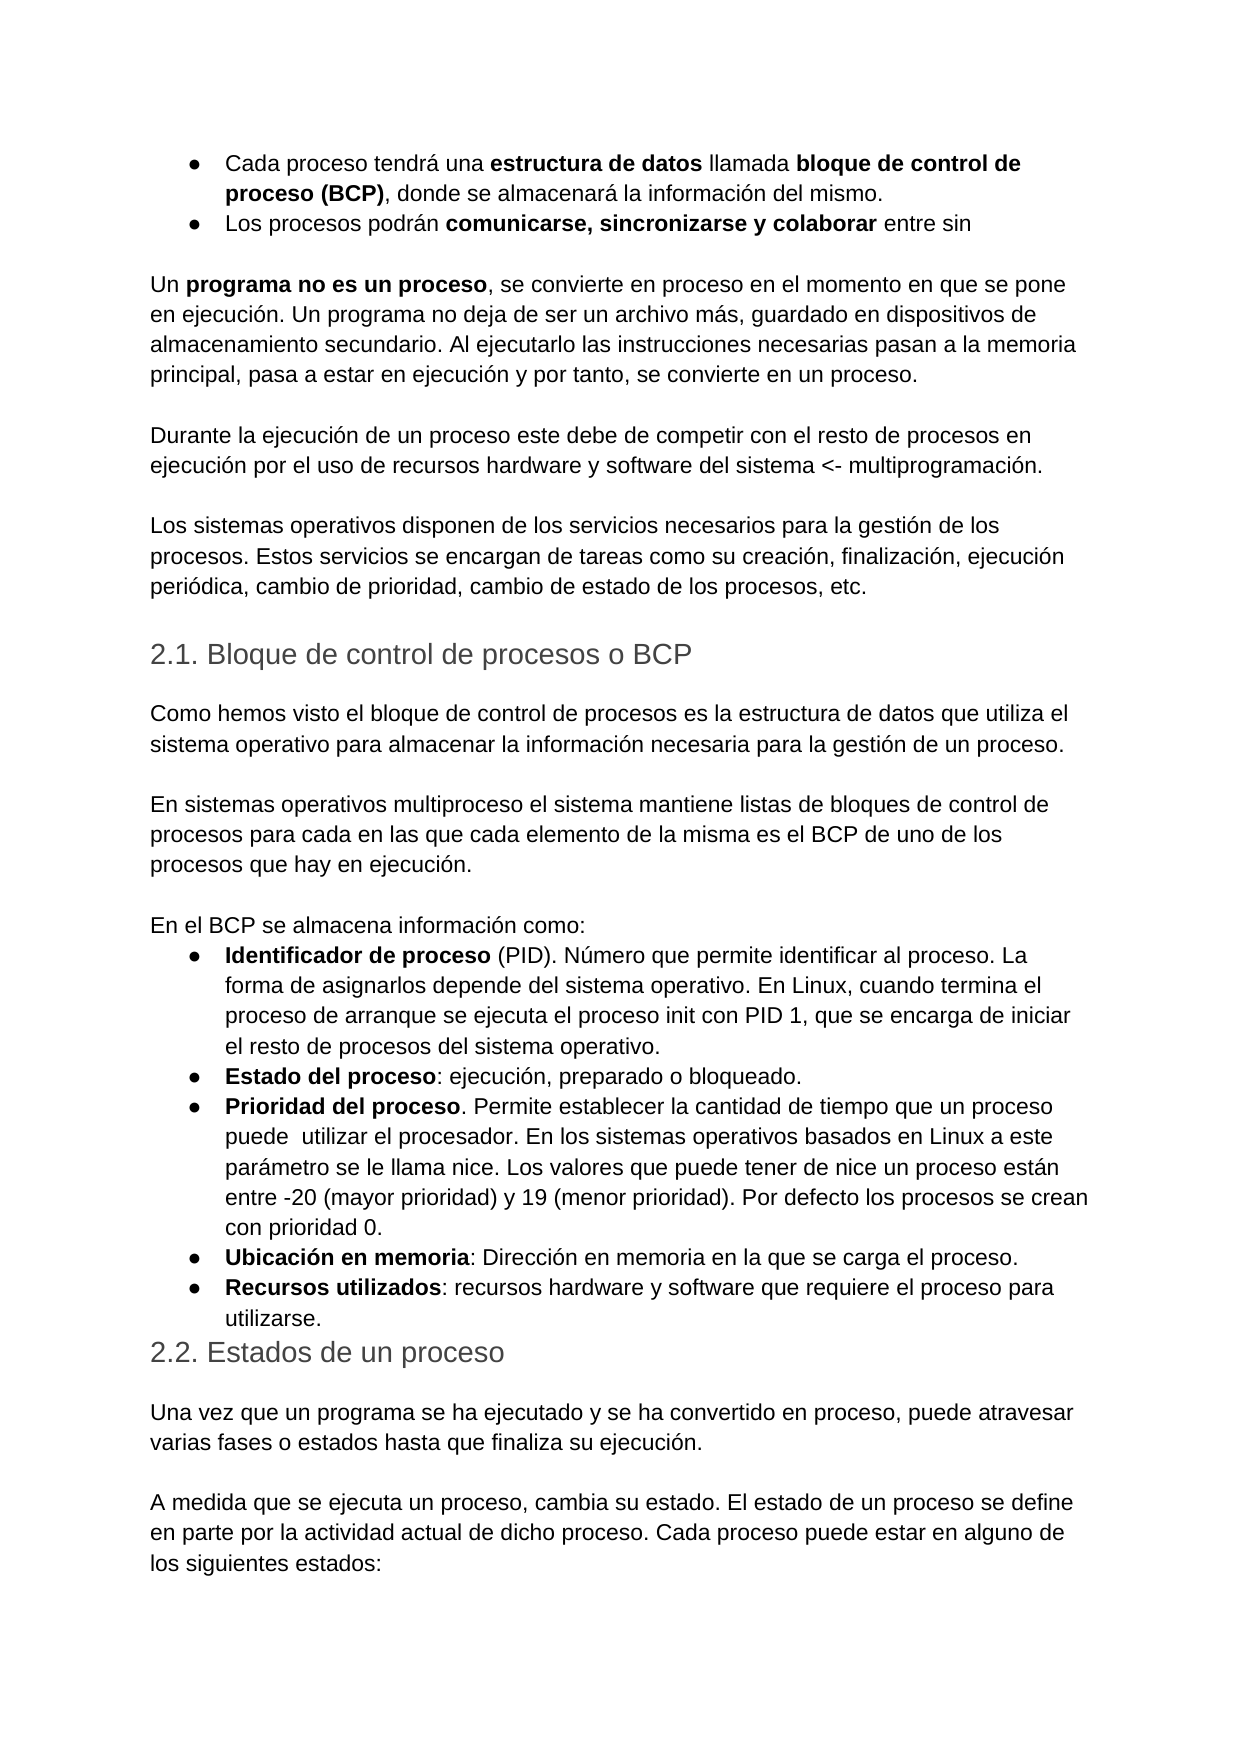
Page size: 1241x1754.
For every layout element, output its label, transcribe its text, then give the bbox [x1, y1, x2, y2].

text Un programa no es un proceso, se convierte en proceso en el momento en que se pone en ejecución. Un programa no deja de ser un archivo más, guardado en dispositivos de almacenamiento secundario. Al ejecutarlo las instrucciones necesarias pasan a la memoria principal, pasa a estar en ejecución y por tanto, se convierte en un proceso. [150, 271, 1090, 388]
list Identificador de proceso (PID). Número que permite identificar al proceso. La forma de asignarlos depende del sistema operativo. En Linux, cuando termina el proceso de arranque se ejecuta el proceso init con PID 1, que se encarga de iniciar el resto de procesos del sistema operativo. [187, 942, 1090, 1059]
text A medida que se ejecuta un proceso, cambia su estado. El estado de un proceso se define en parte por la actividad actual de dicho proceso. Cada proceso puede estar en alguno de los siguientes estados: [150, 1489, 1090, 1576]
list Prioridad del proceso. Permite establecer la cantidad de tiempo que un proceso puede utilizar el procesador. En los sistemas operativos basados en Linux a este parámetro se le llama nice. Los valores que puede tener de nice un proceso están entre -20 (mayor prioridad) y 19 (menor prioridad). Por defecto los procesos se crean con prioridad 0. [187, 1093, 1090, 1240]
text Los sistemas operativos disponen de los servicios necesarios para la gestión de los procesos. Estos servicios se encargan de tareas como su creación, finalización, ejecución periódica, cambio de prioridad, cambio de estado de los procesos, etc. [150, 512, 1090, 599]
list Los procesos podrán comunicarse, sincronizarse y colaborar entre sin [187, 210, 1090, 237]
subtitle 2.1. Bloque de control de procesos o BCP [150, 637, 1090, 670]
text En el BCP se almacena información como: [150, 912, 1090, 938]
text Durante la ejecución de un proceso este debe de competir con el resto de procesos en ejecución por el uso de recursos hardware y software del sistema <- multiprogramación. [150, 422, 1090, 478]
list Recursos utilizados: recursos hardware y software que requiere el proceso para utilizarse. [187, 1274, 1090, 1331]
subtitle 2.2. Estados de un proceso [150, 1335, 1090, 1368]
text Una vez que un programa se ha ejecutado y se ha convertido en proceso, puede atravesar varias fases o estados hasta que finaliza su ejecución. [150, 1398, 1090, 1455]
list Ubicación en memoria: Dirección en memoria en la que se carga el proceso. [187, 1244, 1090, 1271]
text Como hemos visto el bloque de control de procesos es la estructura de datos que utiliza el sistema operativo para almacenar la información necesaria para la gestión de un proceso. [150, 700, 1090, 757]
list Estado del proceso: ejecución, preparado o bloqueado. [187, 1063, 1090, 1089]
list Cada proceso tendrá una estructura de datos llamada bloque de control de proceso (BCP), donde se almacenará la información del mismo. [187, 150, 1090, 207]
text En sistemas operativos multiproceso el sistema mantiene listas de bloques de control de procesos para cada en las que cada elemento de la misma es el BCP de uno de los procesos que hay en ejecución. [150, 791, 1090, 878]
